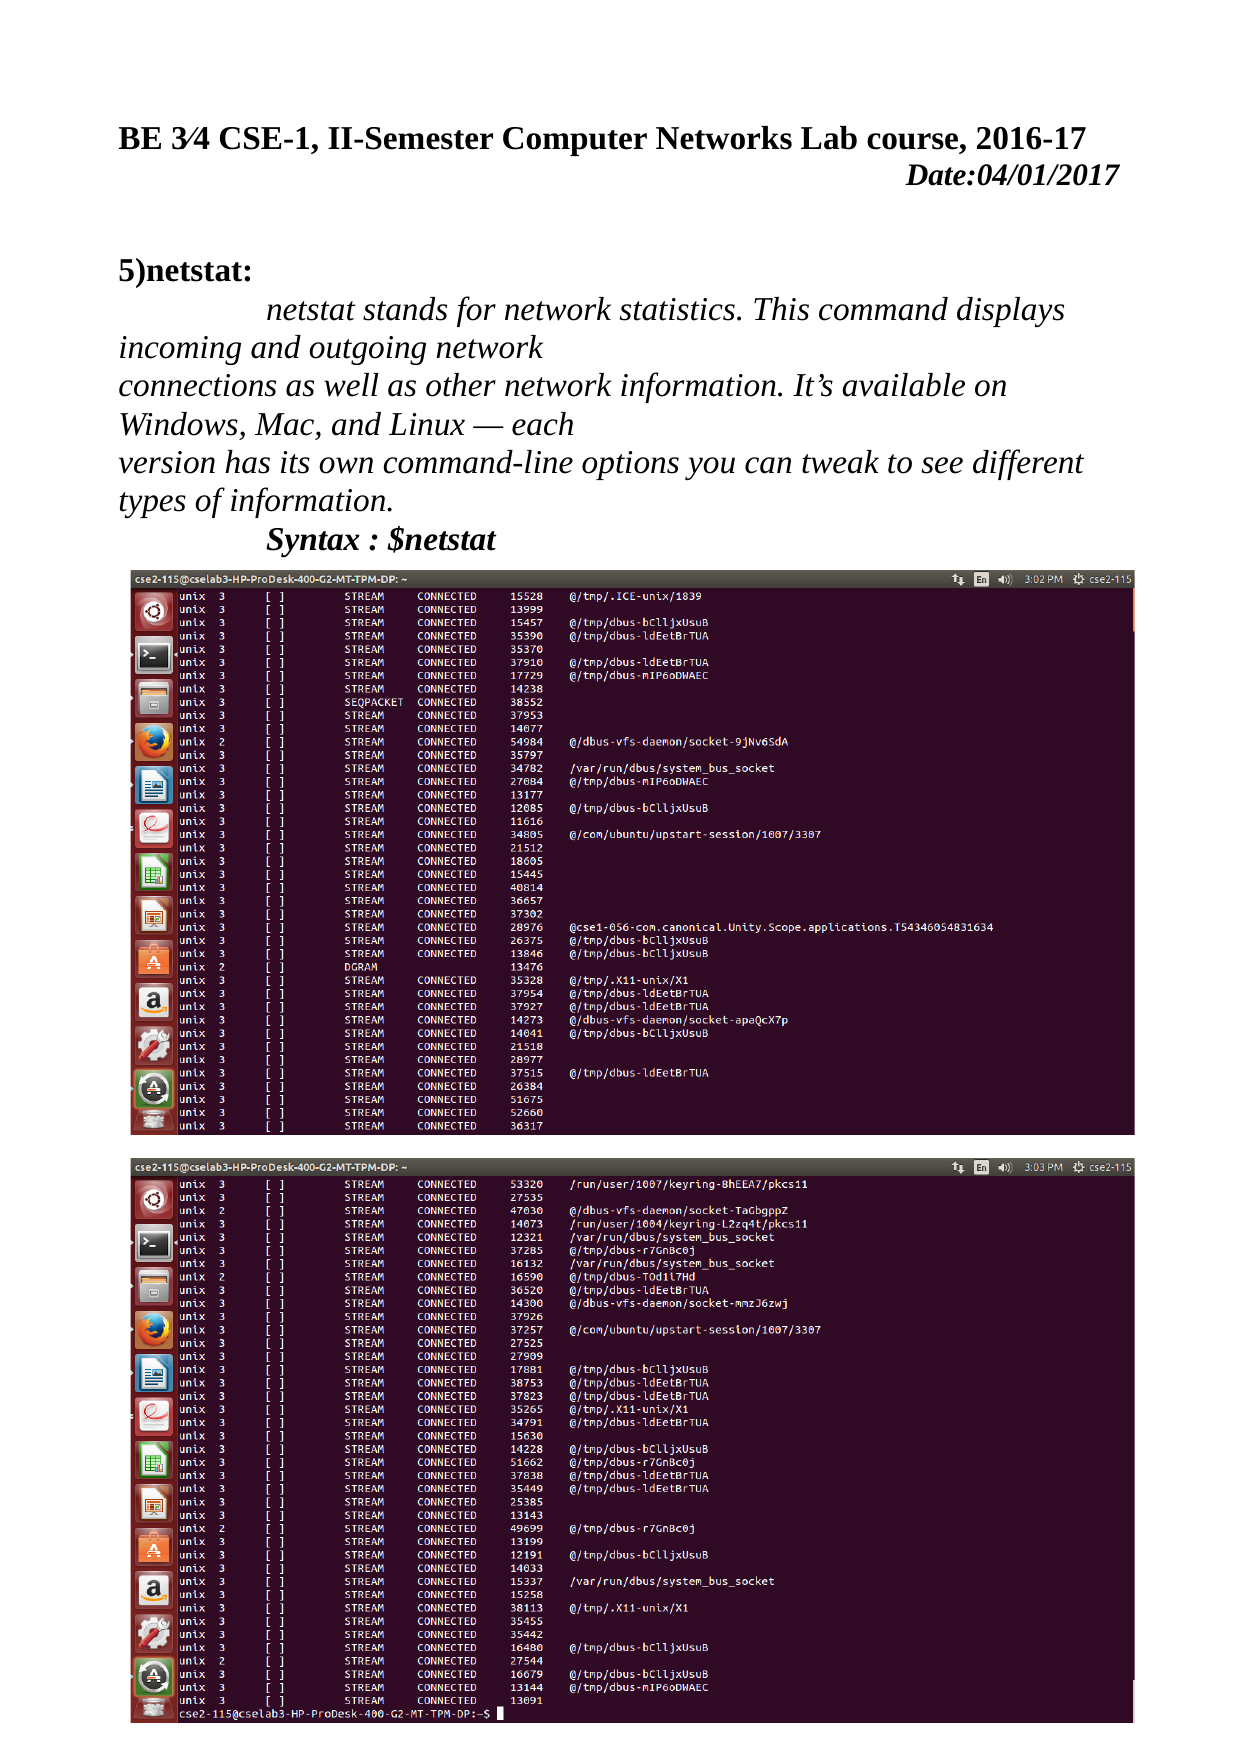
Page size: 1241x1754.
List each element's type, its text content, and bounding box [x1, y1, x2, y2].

picture [130, 1158, 1135, 1723]
text connections as well as other network information. It’s available on Windows, Mac, and Linux — each [118, 366, 1122, 442]
text netstat stands for network statistics. This command displays incoming and outgoing network [118, 289, 1122, 366]
text Syntax : $netstat [118, 519, 1122, 557]
picture [130, 570, 1135, 1135]
text 5)netstat: [118, 251, 1122, 289]
text version has its own command-line options you can tweak to see different types of information. [118, 442, 1122, 519]
